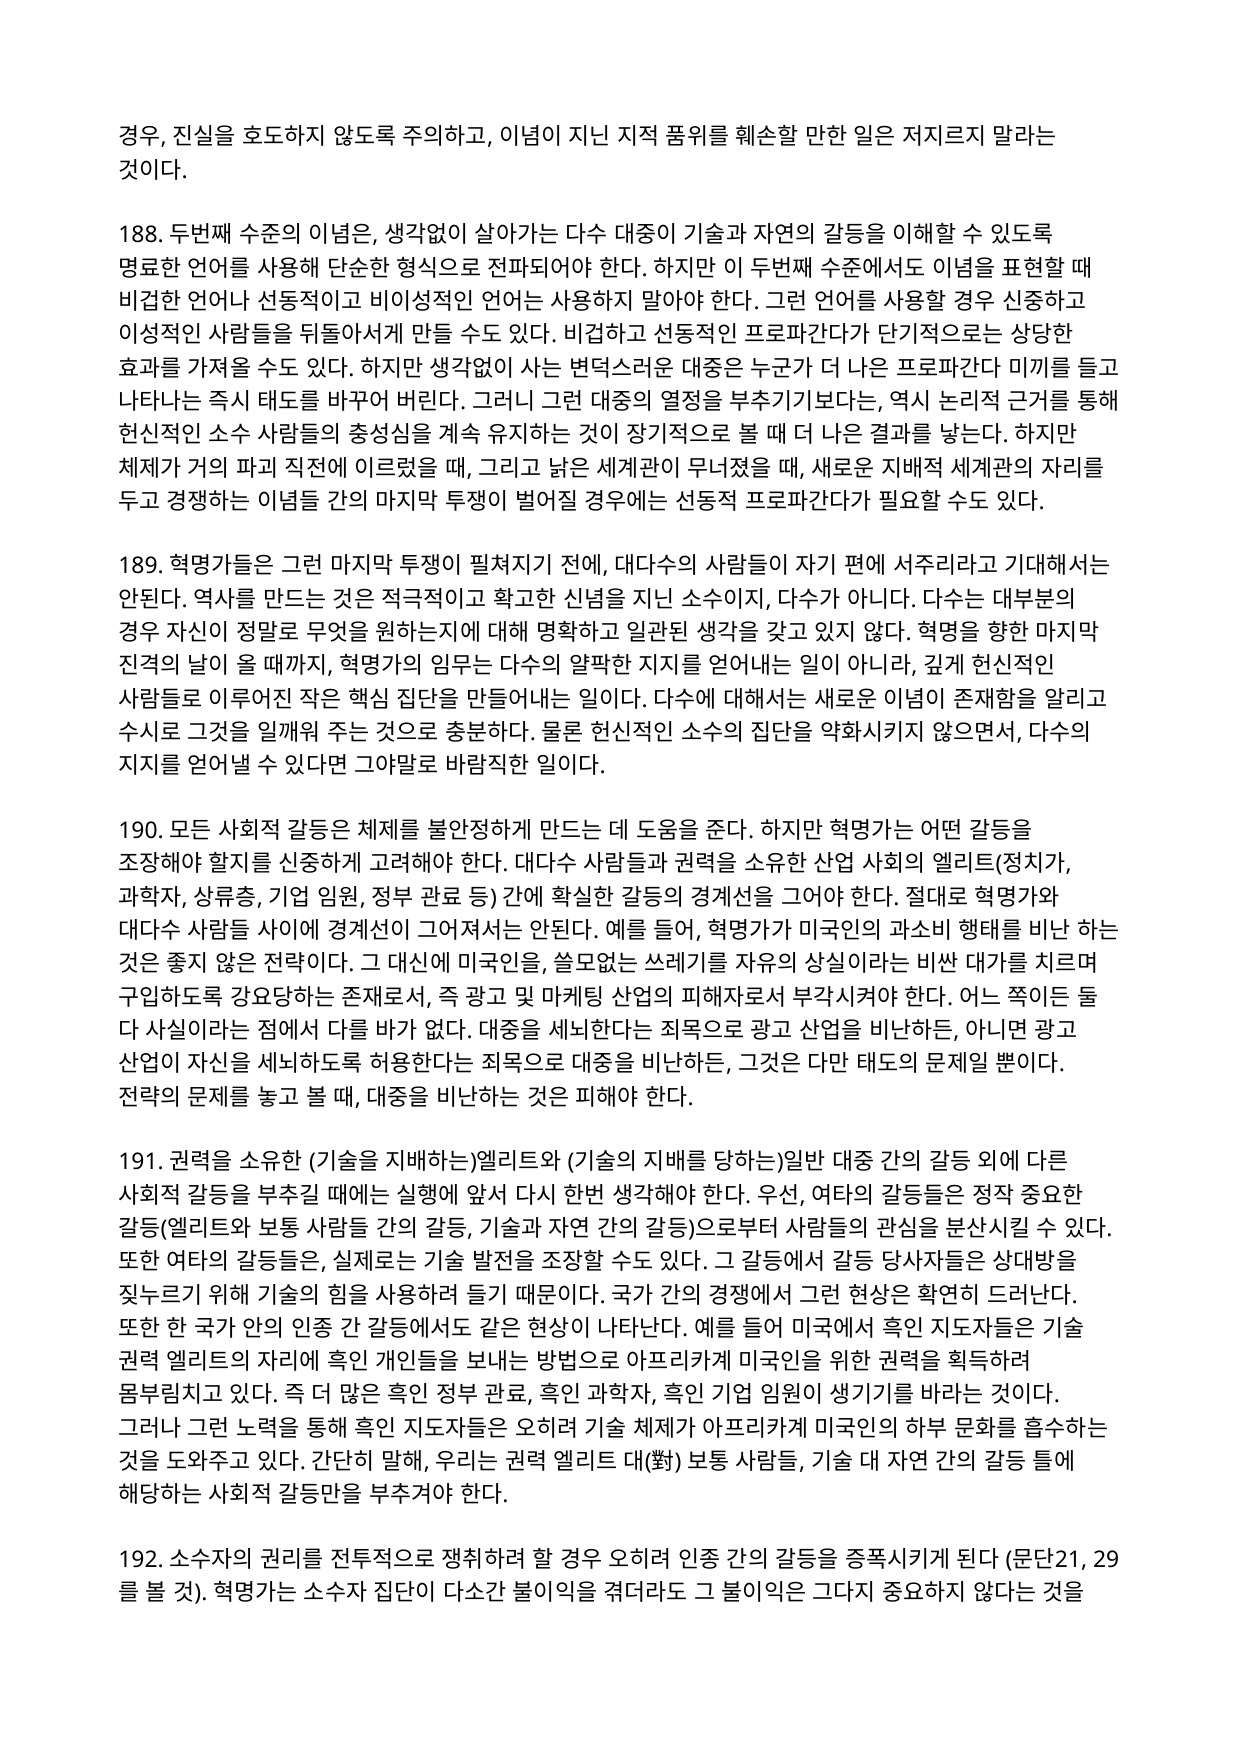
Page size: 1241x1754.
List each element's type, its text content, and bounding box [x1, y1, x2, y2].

text 190. 모든 사회적 갈등은 체제를 불안정하게 만드는 데 도움을 준다. 하지만 혁명가는 어떤 갈등을 조장해야 할지를 신중하게 고려해야 한다. 대다수 사람들과 권력을 소유한 산업 사회의 엘리트(정치가, 과학자, 상류층, 기업 임원, 정부 관료 등) 간에 확실한 갈등의 경계선을 그어야 한다. 절대로 혁명가와 대다수 사람들 사이에 경계선이 그어져서는 안된다. 예를 들어, 혁명가가 미국인의 과소비 행태를 비난 하는 것은 좋지 않은 전략이다. 그 대신에 미국인을, 쓸모없는 쓰레기를 자유의 상실이라는 비싼 대가를 치르며 구입하도록 강요당하는 존재로서, 즉 광고 및 마케팅 산업의 피해자로서 부각시켜야 한다. 어느 쪽이든 둘 다 사실이라는 점에서 다를 바가 없다. 대중을 세뇌한다는 죄목으로 광고 산업을 비난하든, 아니면 광고 산업이 자신을 세뇌하도록 허용한다는 죄목으로 대중을 비난하든, 그것은 다만 태도의 문제일 뿐이다. 전략의 문제를 놓고 볼 때, 대중을 비난하는 것은 피해야 한다. [118, 812, 1122, 1112]
text 189. 혁명가들은 그런 마지막 투쟁이 필쳐지기 전에, 대다수의 사람들이 자기 편에 서주리라고 기대해서는 안된다. 역사를 만드는 것은 적극적이고 확고한 신념을 지닌 소수이지, 다수가 아니다. 다수는 대부분의 경우 자신이 정말로 무엇을 원하는지에 대해 명확하고 일관된 생각을 갖고 있지 않다. 혁명을 향한 마지막 진격의 날이 올 때까지, 혁명가의 임무는 다수의 얄팍한 지지를 얻어내는 일이 아니라, 깊게 헌신적인 사람들로 이루어진 작은 핵심 집단을 만들어내는 일이다. 다수에 대해서는 새로운 이념이 존재함을 알리고 수시로 그것을 일깨워 주는 것으로 충분하다. 물론 헌신적인 소수의 집단을 약화시키지 않으면서, 다수의 지지를 얻어낼 수 있다면 그야말로 바람직한 일이다. [118, 547, 1122, 781]
text 192. 소수자의 권리를 전투적으로 쟁취하려 할 경우 오히려 인종 간의 갈등을 증폭시키게 된다 (문단21, 29를 볼 것). 혁명가는 소수자 집단이 다소간 불이익을 겪더라도 그 불이익은 그다지 중요하지 않다는 것을 [118, 1541, 1122, 1607]
text 188. 두번째 수준의 이념은, 생각없이 살아가는 다수 대중이 기술과 자연의 갈등을 이해할 수 있도록 명료한 언어를 사용해 단순한 형식으로 전파되어야 한다. 하지만 이 두번째 수준에서도 이념을 표현할 때 비겁한 언어나 선동적이고 비이성적인 언어는 사용하지 말아야 한다. 그런 언어를 사용할 경우 신중하고 이성적인 사람들을 뒤돌아서게 만들 수도 있다. 비겁하고 선동적인 프로파간다가 단기적으로는 상당한 효과를 가져올 수도 있다. 하지만 생각없이 사는 변덕스러운 대중은 누군가 더 나은 프로파간다 미끼를 들고 나타나는 즉시 태도를 바꾸어 버린다. 그러니 그런 대중의 열정을 부추기기보다는, 역시 논리적 근거를 통해 헌신적인 소수 사람들의 충성심을 계속 유지하는 것이 장기적으로 볼 때 더 나은 결과를 낳는다. 하지만 체제가 거의 파괴 직전에 이르렀을 때, 그리고 낡은 세계관이 무너졌을 때, 새로운 지배적 세계관의 자리를 두고 경쟁하는 이념들 간의 마지막 투쟁이 벌어질 경우에는 선동적 프로파간다가 필요할 수도 있다. [118, 216, 1122, 516]
text 191. 권력을 소유한 (기술을 지배하는)엘리트와 (기술의 지배를 당하는)일반 대중 간의 갈등 외에 다른 사회적 갈등을 부추길 때에는 실행에 앞서 다시 한번 생각해야 한다. 우선, 여타의 갈등들은 정작 중요한 갈등(엘리트와 보통 사람들 간의 갈등, 기술과 자연 간의 갈등)으로부터 사람들의 관심을 분산시킬 수 있다. 또한 여타의 갈등들은, 실제로는 기술 발전을 조장할 수도 있다. 그 갈등에서 갈등 당사자들은 상대방을 짖누르기 위해 기술의 힘을 사용하려 들기 때문이다. 국가 간의 경쟁에서 그런 현상은 확연히 드러난다. 또한 한 국가 안의 인종 간 갈등에서도 같은 현상이 나타난다. 예를 들어 미국에서 흑인 지도자들은 기술 권력 엘리트의 자리에 흑인 개인들을 보내는 방법으로 아프리카계 미국인을 위한 권력을 획득하려 몸부림치고 있다. 즉 더 많은 흑인 정부 관료, 흑인 과학자, 흑인 기업 임원이 생기기를 바라는 것이다. 그러나 그런 노력을 통해 흑인 지도자들은 오히려 기술 체제가 아프리카계 미국인의 하부 문화를 흡수하는 것을 도와주고 있다. 간단히 말해, 우리는 권력 엘리트 대(對) 보통 사람들, 기술 대 자연 간의 갈등 틀에 해당하는 사회적 갈등만을 부추겨야 한다. [118, 1143, 1122, 1509]
text 경우, 진실을 호도하지 않도록 주의하고, 이념이 지닌 지적 품위를 훼손할 만한 일은 저지르지 말라는 것이다. [118, 118, 1122, 185]
